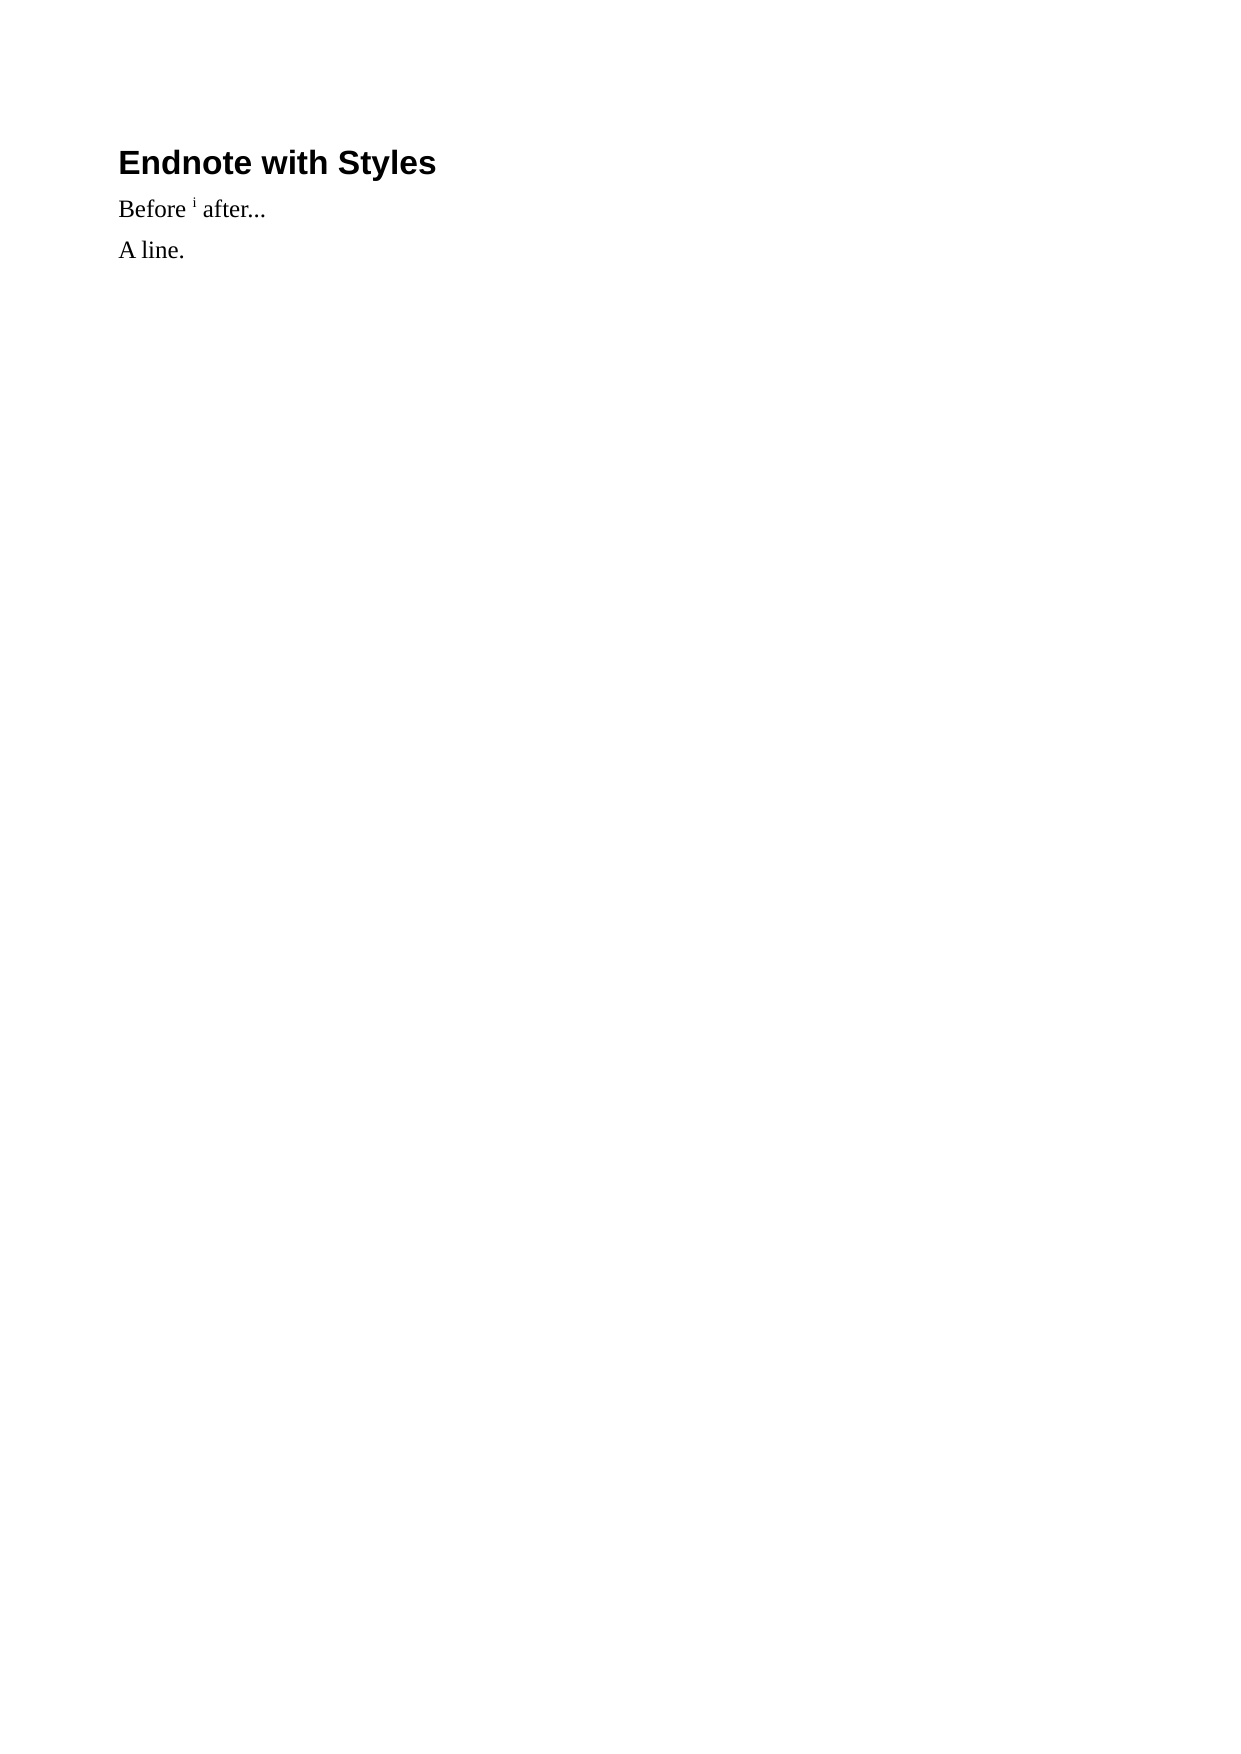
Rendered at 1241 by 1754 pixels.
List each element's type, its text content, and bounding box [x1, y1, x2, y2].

subtitle Endnote with Styles [118, 143, 1122, 182]
text A line. [118, 236, 1122, 264]
text Before after... [118, 194, 1122, 223]
